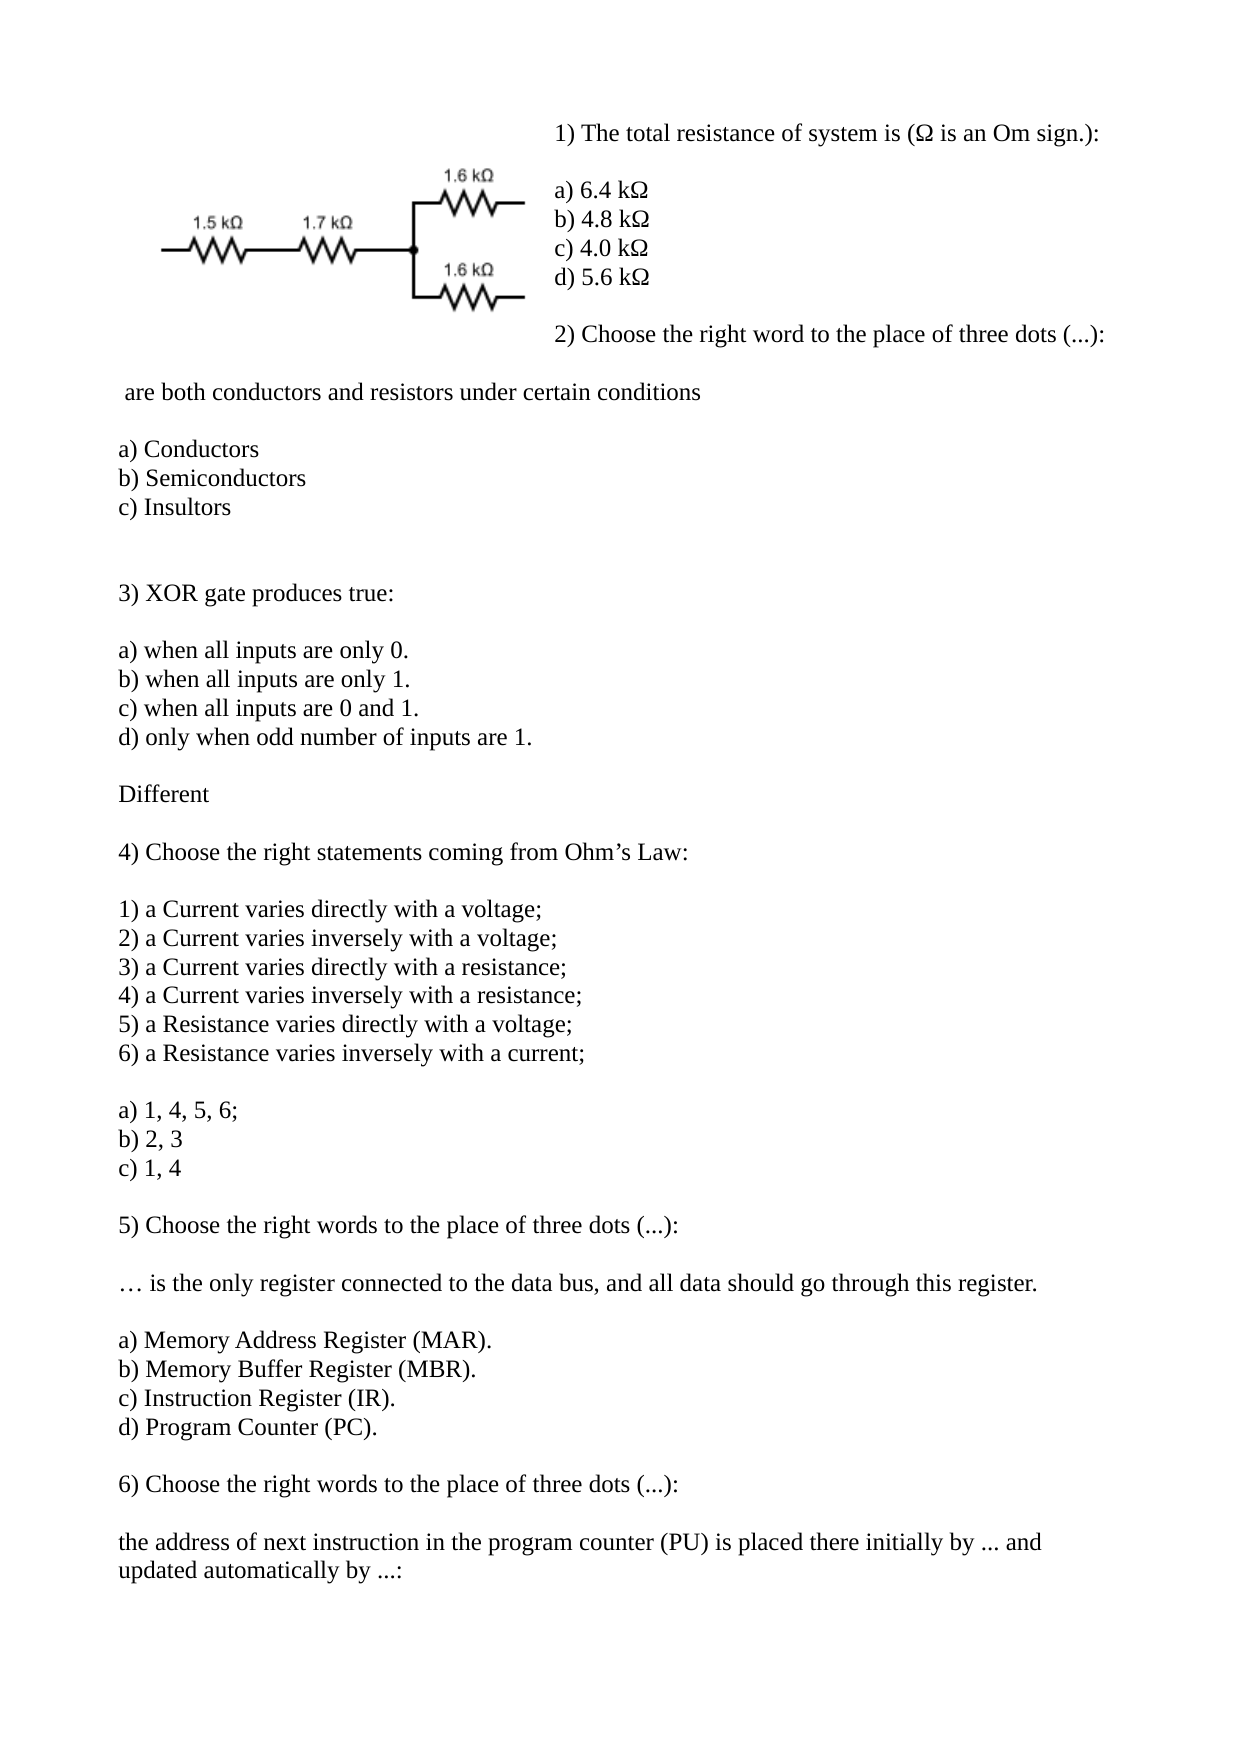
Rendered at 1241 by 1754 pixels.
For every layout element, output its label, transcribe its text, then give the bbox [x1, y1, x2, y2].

text c) 4.0 kΩ [555, 233, 1122, 262]
text 4) Choose the right statements coming from Ohm’s Law: [118, 837, 1122, 866]
text 4) a Current varies inversely with a resistance; [118, 981, 1122, 1009]
text 3) XOR gate produces true: [118, 578, 1122, 607]
text are both conductors and resistors under certain conditions [118, 377, 1122, 406]
text the address of next instruction in the program counter (PU) is placed there initially by ... and updated automatically by ...: [118, 1527, 1122, 1584]
text Different [118, 779, 1122, 808]
picture [116, 110, 555, 329]
text 3) a Current varies directly with a resistance; [118, 952, 1122, 981]
text 6) a Resistance varies inversely with a current; [118, 1038, 1122, 1067]
text c) Instruction Register (IR). [118, 1383, 1122, 1412]
text c) 1, 4 [118, 1153, 1122, 1182]
text d) Program Counter (PC). [118, 1412, 1122, 1441]
text 5) Choose the right words to the place of three dots (...): [118, 1211, 1122, 1239]
text 1) The total resistance of system is (Ω is an Om sign.): [555, 118, 1122, 147]
text 1) a Current varies directly with a voltage; [118, 894, 1122, 923]
text 2) a Current varies inversely with a voltage; [118, 923, 1122, 952]
text d) 5.6 kΩ [555, 262, 1122, 291]
text c) when all inputs are 0 and 1. [118, 693, 1122, 722]
text a) 6.4 kΩ [555, 176, 1122, 204]
text a) 1, 4, 5, 6; [118, 1096, 1122, 1124]
text 2) Choose the right word to the place of three dots (...): [118, 319, 1122, 348]
text b) 4.8 kΩ [555, 204, 1122, 233]
text b) Semiconductors [118, 463, 1122, 492]
text a) Conductors [118, 434, 1122, 463]
text d) only when odd number of inputs are 1. [118, 722, 1122, 751]
text b) when all inputs are only 1. [118, 664, 1122, 693]
text c) Insultors [118, 492, 1122, 521]
text b) Memory Buffer Register (MBR). [118, 1354, 1122, 1383]
text 6) Choose the right words to the place of three dots (...): [118, 1469, 1122, 1498]
text … is the only register connected to the data bus, and all data should go through this register. [118, 1268, 1122, 1297]
text b) 2, 3 [118, 1124, 1122, 1153]
text a) when all inputs are only 0. [118, 636, 1122, 664]
text 5) a Resistance varies directly with a voltage; [118, 1009, 1122, 1038]
text a) Memory Address Register (MAR). [118, 1326, 1122, 1354]
